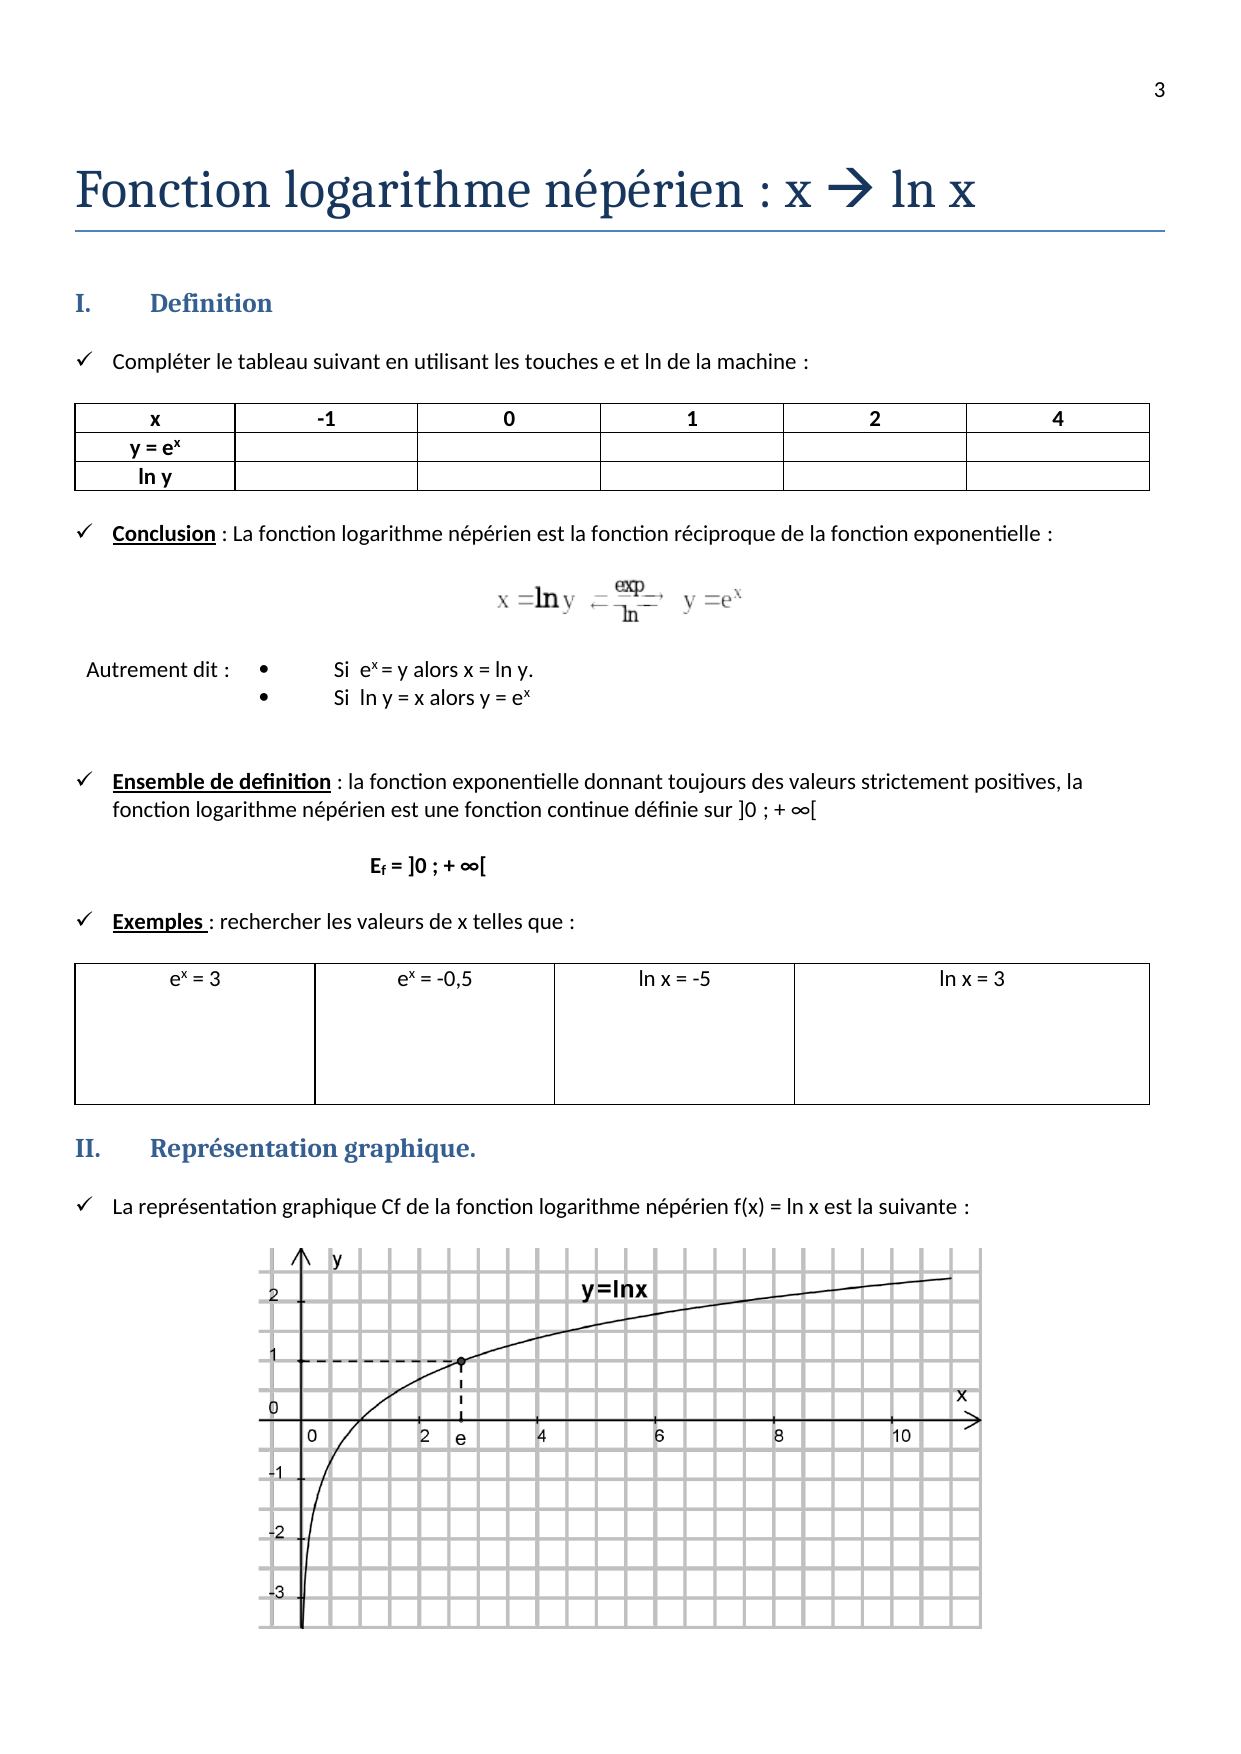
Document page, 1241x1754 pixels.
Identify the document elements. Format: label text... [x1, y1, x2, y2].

table_cell [418, 462, 600, 490]
table_header -1 [236, 404, 417, 432]
table_cell [601, 433, 783, 461]
table_cell ln y [76, 462, 234, 490]
title Fonction logarithme népérien : x  ln x [75, 159, 1165, 230]
table_header 4 [967, 404, 1149, 432]
table_cell [601, 462, 783, 490]
table_header Si ex = y alors x = ln y. Si ln y = x alors y = ex [249, 655, 1180, 739]
table_header ln x = 3 [795, 964, 1149, 1104]
table_cell [236, 433, 417, 461]
list La représentation graphique Cf de la fonction logarithme népérien f(x) = ln x est la suivante : [75, 1192, 1165, 1221]
subtitle Definition [75, 288, 1165, 319]
table_cell [784, 462, 966, 490]
table_header 2 [784, 404, 966, 432]
table_header ln x = -5 [555, 964, 794, 1104]
table_cell [967, 433, 1149, 461]
table_cell [236, 462, 417, 490]
table_header 0 [418, 404, 600, 432]
table_cell [418, 433, 600, 461]
text Ef = ]0 ; + ∞[ [75, 851, 1165, 879]
table_header ex = 3 [76, 964, 314, 1104]
table_header 1 [601, 404, 783, 432]
table_header ex = -0,5 [316, 964, 554, 1104]
table_cell y = ex [76, 433, 234, 461]
table_header Autrement dit : [75, 655, 249, 739]
table_header x [76, 404, 234, 432]
list Conclusion : La fonction logarithme népérien est la fonction réciproque de la fonction exponentielle : [75, 519, 1165, 547]
list Exemples : rechercher les valeurs de x telles que : [75, 907, 1165, 935]
list Compléter le tableau suivant en utilisant les touches e et ln de la machine : [75, 347, 1165, 375]
list Ensemble de definition : la fonction exponentielle donnant toujours des valeurs strictement positives, la fonction logarithme népérien est une fonction continue définie sur ]0 ; + ∞[ [75, 767, 1165, 823]
table_cell [784, 433, 966, 461]
table_cell [967, 462, 1149, 490]
subtitle Représentation graphique. [75, 1133, 1165, 1164]
